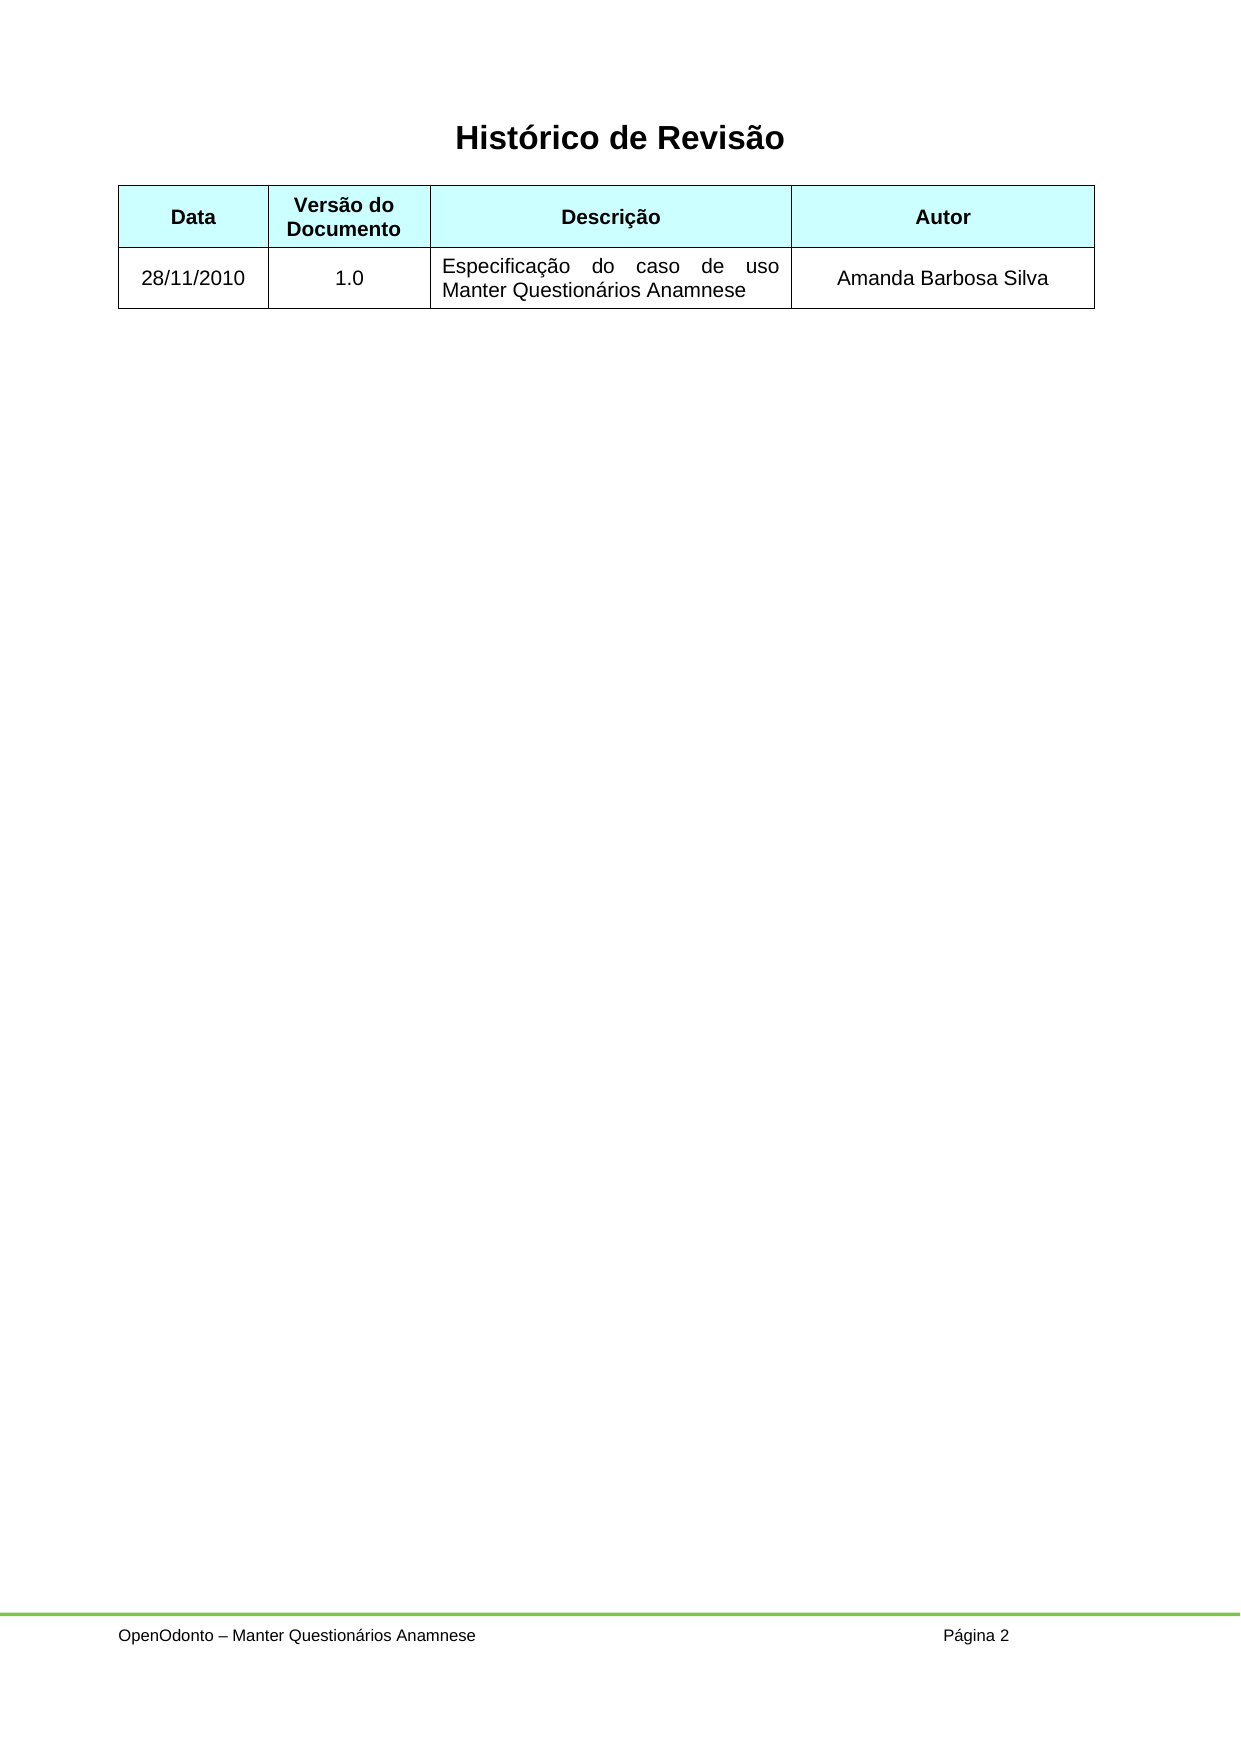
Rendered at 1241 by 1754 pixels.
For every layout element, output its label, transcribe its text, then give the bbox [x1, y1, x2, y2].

table_header Data [119, 186, 268, 247]
table_cell Especificação do caso de uso Manter Questionários Anamnese [431, 248, 791, 308]
table_cell Amanda Barbosa Silva [792, 248, 1094, 308]
table_header Autor [792, 186, 1094, 247]
table_header Versão do Documento [269, 186, 430, 247]
title Histórico de Revisão [118, 118, 1122, 157]
table_cell 1.0 [269, 248, 430, 308]
table_cell 28/11/2010 [119, 248, 268, 308]
table_header Descrição [431, 186, 791, 247]
